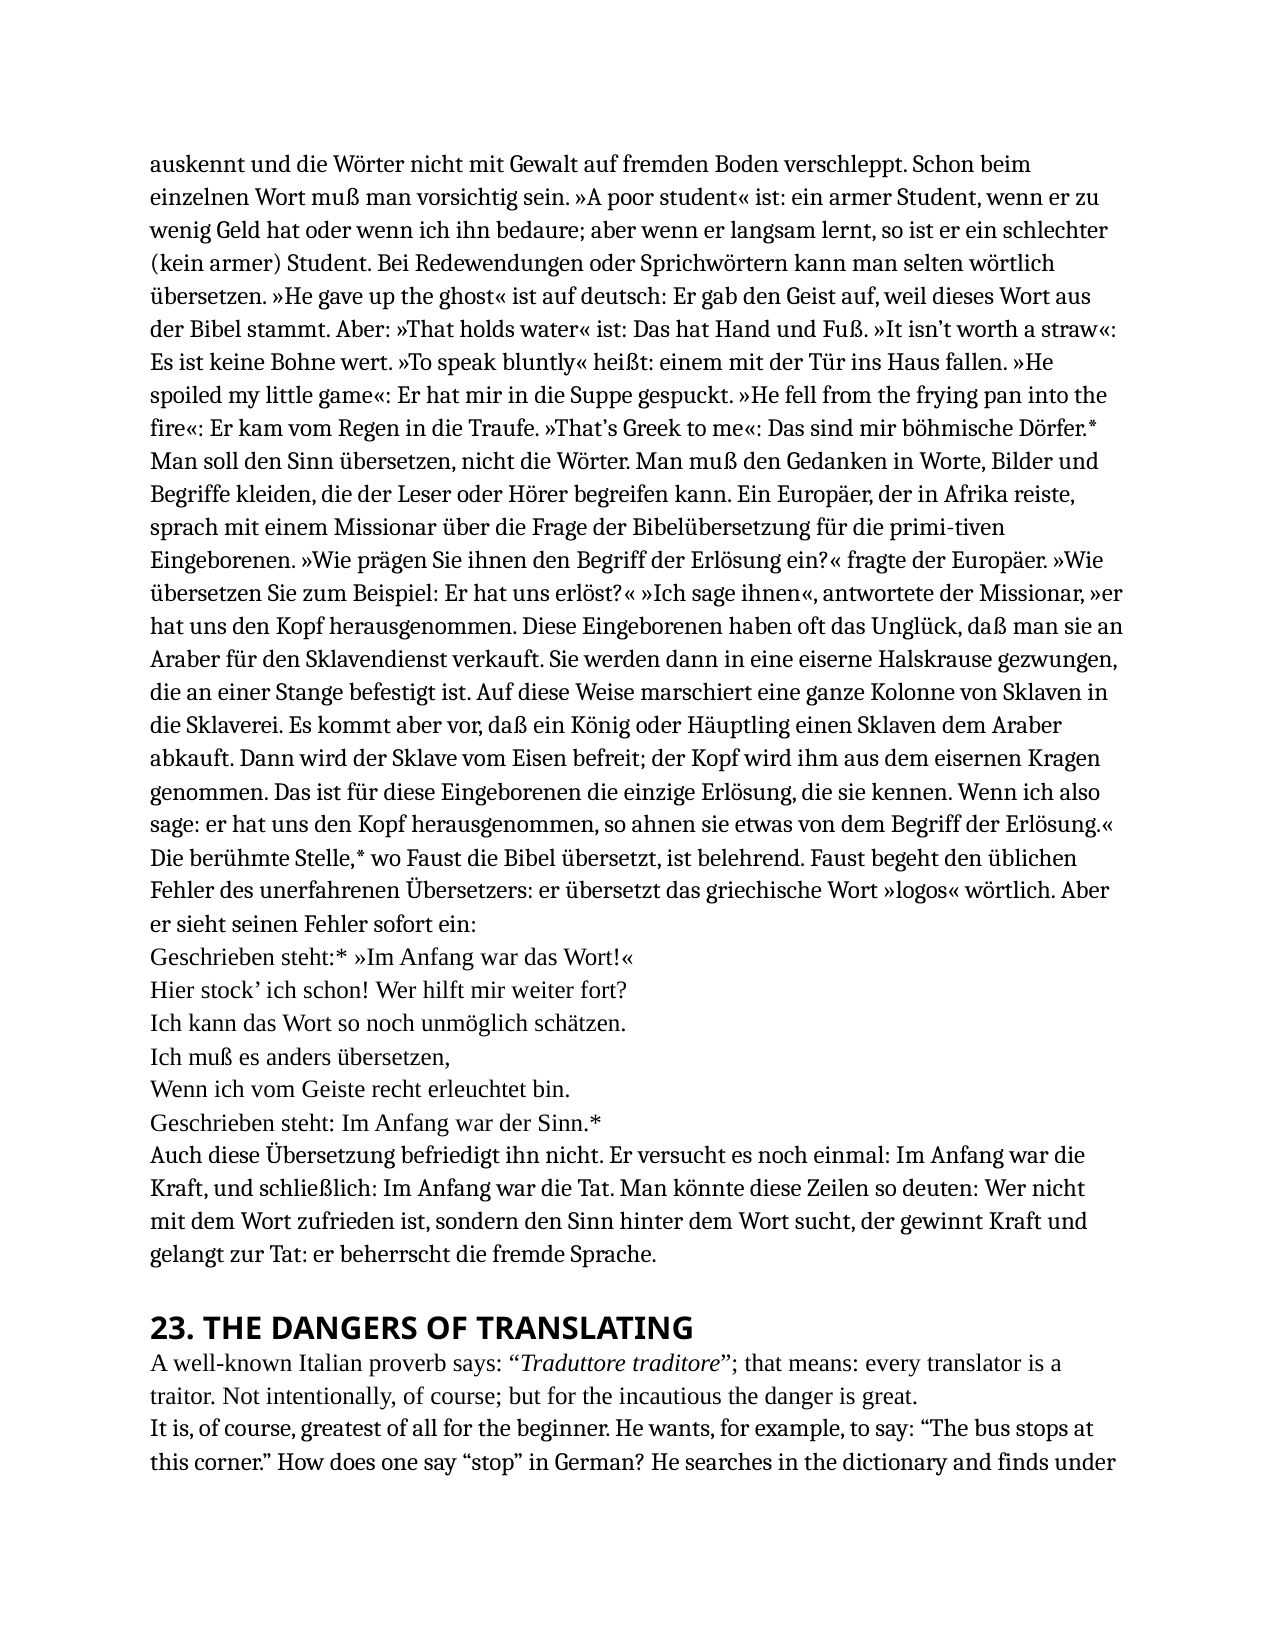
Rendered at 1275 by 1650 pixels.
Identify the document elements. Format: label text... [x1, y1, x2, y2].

text A well-known Italian proverb says: “Traduttore traditore”; that means: every translator is a traitor. Not intentionally, of course; but for the incautious the danger is great. [150, 1348, 1125, 1410]
text Die berühmte Stelle,* wo Faust die Bibel übersetzt, ist belehrend. Faust begeht den üblichen Fehler des unerfahrenen Übersetzers: er übersetzt das griechische Wort »logos« wörtlich. Aber er sieht seinen Fehler sofort ein: [150, 843, 1125, 938]
text Auch diese Übersetzung befriedigt ihn nicht. Er versucht es noch einmal: Im Anfang war die Kraft, und schließlich: Im Anfang war die Tat. Man könnte diese Zeilen so deuten: Wer nicht mit dem Wort zufrieden ist, sondern den Sinn hinter dem Wort sucht, der gewinnt Kraft und gelangt zur Tat: er beherrscht die fremde Sprache. [150, 1141, 1125, 1268]
text Geschrieben steht:* »Im Anfang war das Wort!« Hier stock’ ich schon! Wer hilft mir weiter fort? Ich kann das Wort so noch unmöglich schätzen. Ich muß es anders übersetzen, Wenn ich vom Geiste recht erleuchtet bin. Geschrieben steht: Im Anfang war der Sinn.* [150, 942, 1125, 1136]
text Man soll den Sinn übersetzen, nicht die Wörter. Man muß den Gedanken in Worte, Bilder und Begriffe kleiden, die der Leser oder Hörer begreifen kann. Ein Europäer, der in Afrika reiste, sprach mit einem Missionar über die Frage der Bibelübersetzung für die primi-tiven Eingeborenen. »Wie prägen Sie ihnen den Begriff der Erlösung ein?« fragte der Europäer. »Wie übersetzen Sie zum Beispiel: Er hat uns erlöst?« »Ich sage ihnen«, antwortete der Missionar, »er hat uns den Kopf herausgenommen. Diese Eingeborenen haben oft das Unglück, daß man sie an Araber für den Sklavendienst verkauft. Sie werden dann in eine eiserne Halskrause gezwungen, die an einer Stange befestigt ist. Auf diese Weise marschiert eine ganze Kolonne von Sklaven in die Sklaverei. Es kommt aber vor, daß ein König oder Häuptling einen Sklaven dem Araber abkauft. Dann wird der Sklave vom Eisen befreit; der Kopf wird ihm aus dem eisernen Kragen genommen. Das ist für diese Eingeborenen die einzige Erlösung, die sie kennen. Wenn ich also sage: er hat uns den Kopf herausgenommen, so ahnen sie etwas von dem Begriff der Erlösung.« [150, 447, 1125, 839]
text auskennt und die Wörter nicht mit Gewalt auf fremden Boden verschleppt. Schon beim einzelnen Wort muß man vorsichtig sein. »A poor student« ist: ein armer Student, wenn er zu wenig Geld hat oder wenn ich ihn bedaure; aber wenn er langsam lernt, so ist er ein schlechter (kein armer) Student. Bei Redewendungen oder Sprichwörtern kann man selten wörtlich übersetzen. »He gave up the ghost« ist auf deutsch: Er gab den Geist auf, weil dieses Wort aus der Bibel stammt. Aber: »That holds water« ist: Das hat Hand und Fuß. »It isn’t worth a straw«: Es ist keine Bohne wert. »To speak bluntly« heißt: einem mit der Tür ins Haus fallen. »He spoiled my little game«: Er hat mir in die Suppe gespuckt. »He fell from the frying pan into the fire«: Er kam vom Regen in die Traufe. »That’s Greek to me«: Das sind mir böhmische Dörfer.* [150, 150, 1125, 443]
text 23. THE DANGERS OF TRANSLATING [150, 1297, 1125, 1348]
text It is, of course, greatest of all for the beginner. He wants, for example, to say: “The bus stops at this corner.” How does one say “stop” in German? He searches in the dictionary and finds under [150, 1414, 1125, 1476]
